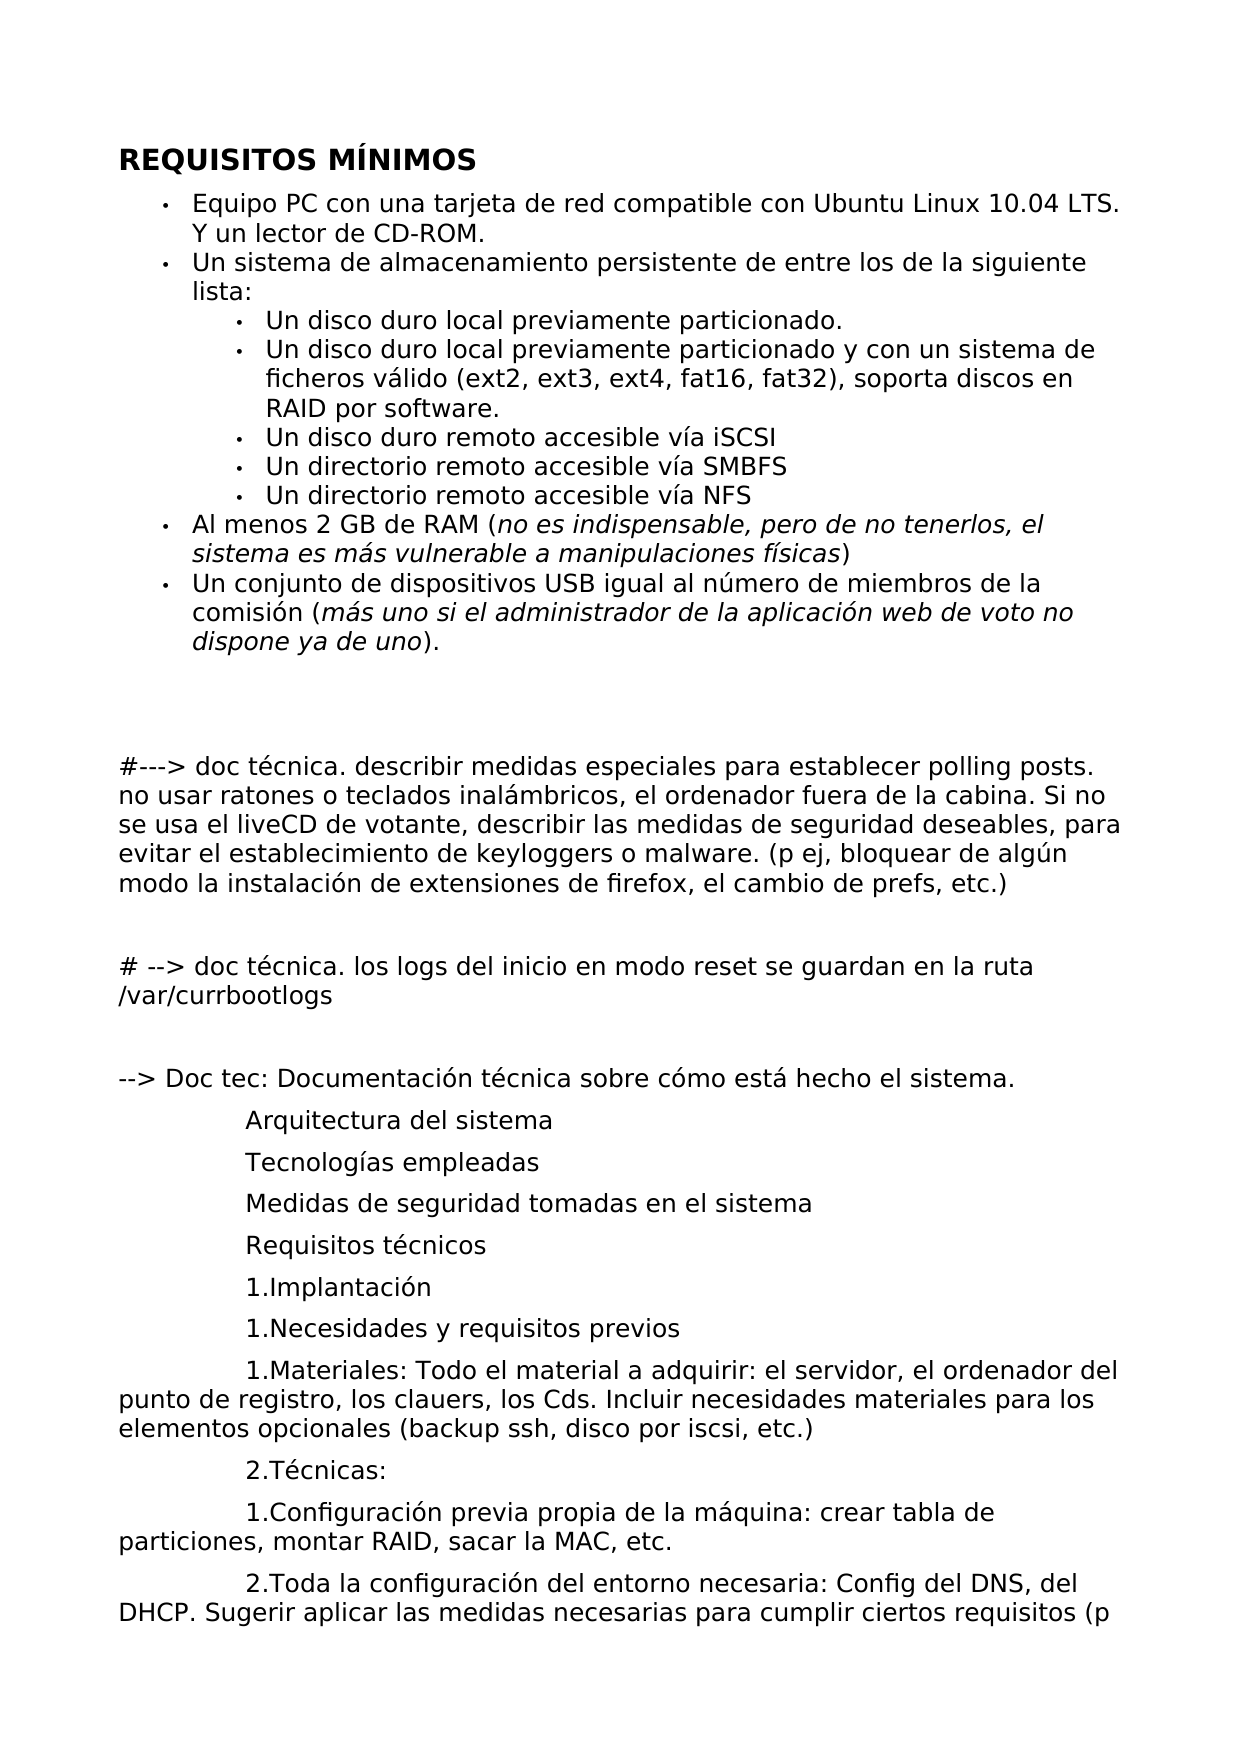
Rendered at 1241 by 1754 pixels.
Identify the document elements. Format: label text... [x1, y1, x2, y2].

text Requisitos técnicos [118, 1231, 1122, 1260]
text --> Doc tec: Documentación técnica sobre cómo está hecho el sistema. [118, 1064, 1122, 1094]
list Un disco duro local previamente particionado. [236, 306, 1122, 335]
list Un disco duro local previamente particionado y con un sistema de ficheros válido (ext2, ext3, ext4, fat16, fat32), soporta discos en RAID por software. [236, 335, 1122, 423]
text Arquitectura del sistema [118, 1106, 1122, 1135]
text 1.Materiales: Todo el material a adquirir: el servidor, el ordenador del punto de registro, los clauers, los Cds. Incluir necesidades materiales para los elementos opcionales (backup ssh, disco por iscsi, etc.) [118, 1356, 1122, 1444]
list Al menos 2 GB de RAM (no es indispensable, pero de no tenerlos, el sistema es más vulnerable a manipulaciones físicas) [162, 510, 1122, 569]
list Un directorio remoto accesible vía NFS [236, 481, 1122, 510]
subtitle REQUISITOS MÍNIMOS [118, 143, 1122, 177]
text 1.Necesidades y requisitos previos [118, 1314, 1122, 1344]
list Un conjunto de dispositivos USB igual al número de miembros de la comisión (más uno si el administrador de la aplicación web de voto no dispone ya de uno). [162, 569, 1122, 656]
text 1.Implantación [118, 1273, 1122, 1302]
list Equipo PC con una tarjeta de red compatible con Ubuntu Linux 10.04 LTS. Y un lector de CD-ROM. [162, 189, 1122, 248]
text Medidas de seguridad tomadas en el sistema [118, 1189, 1122, 1219]
text 2.Toda la configuración del entorno necesaria: Config del DNS, del DHCP. Sugerir aplicar las medidas necesarias para cumplir ciertos requisitos (p [118, 1569, 1122, 1627]
text #---> doc técnica. describir medidas especiales para establecer polling posts. no usar ratones o teclados inalámbricos, el ordenador fuera de la cabina. Si no se usa el liveCD de votante, describir las medidas de seguridad deseables, para evitar el establecimiento de keyloggers o malware. (p ej, bloquear de algún modo la instalación de extensiones de firefox, el cambio de prefs, etc.) [118, 752, 1122, 898]
list Un disco duro remoto accesible vía iSCSI [236, 423, 1122, 452]
list Un sistema de almacenamiento persistente de entre los de la siguiente lista: [162, 248, 1122, 306]
text 1.Configuración previa propia de la máquina: crear tabla de particiones, montar RAID, sacar la MAC, etc. [118, 1498, 1122, 1556]
list Un directorio remoto accesible vía SMBFS [236, 452, 1122, 481]
text # --> doc técnica. los logs del inicio en modo reset se guardan en la ruta /var/currbootlogs [118, 952, 1122, 1010]
text Tecnologías empleadas [118, 1148, 1122, 1177]
text 2.Técnicas: [118, 1456, 1122, 1485]
